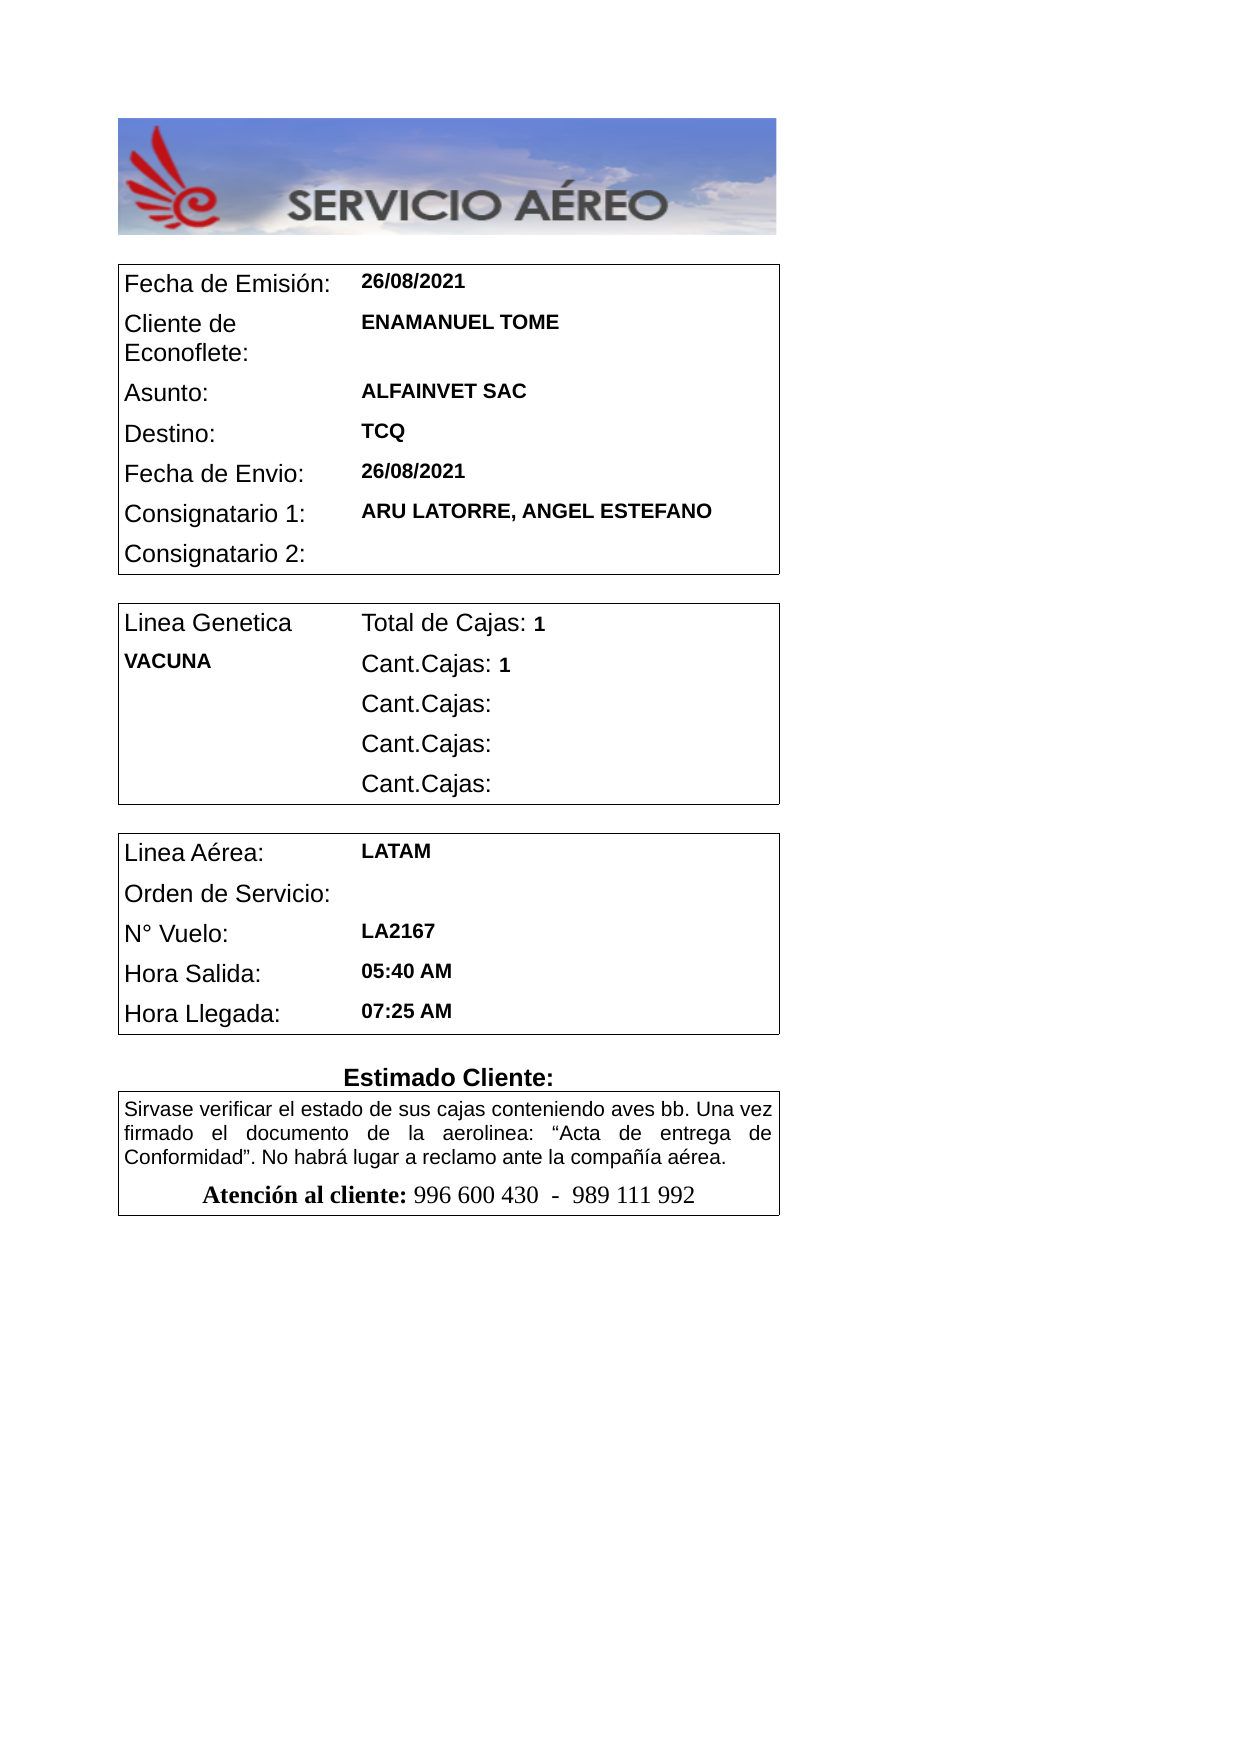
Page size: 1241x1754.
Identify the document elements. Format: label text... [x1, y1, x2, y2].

table_cell VACUNA [119, 643, 356, 683]
table_cell ENAMANUEL TOME [356, 304, 779, 373]
table_cell TCQ [356, 413, 779, 453]
table_cell Consignatario 1: [119, 493, 356, 533]
table_cell 05:40 AM [356, 953, 779, 993]
table_cell [356, 805, 779, 833]
table_cell [118, 805, 356, 833]
table_cell [118, 575, 356, 603]
table_cell Destino: [119, 413, 356, 453]
table_cell Atención al cliente: 996 600 430 - 989 111 992 [119, 1175, 779, 1215]
table_cell Cant.Cajas: [356, 683, 779, 723]
table_cell Consignatario 2: [119, 534, 356, 574]
table_cell Fecha de Envio: [119, 453, 356, 493]
table_cell LA2167 [356, 913, 779, 953]
table_cell Sirvase verificar el estado de sus cajas conteniendo aves bb. Una vez firmado el documento de la aerolinea: “Acta de entrega de Conformidad”. No habrá lugar a reclamo ante la compañía aérea. [119, 1092, 779, 1175]
table_cell [119, 683, 356, 723]
table_cell N° Vuelo: [119, 913, 356, 953]
table_cell Cant.Cajas: 1 [356, 643, 779, 683]
table_header Fecha de Emisión: [119, 265, 356, 304]
table_header 26/08/2021 [356, 265, 779, 304]
table_cell Cliente de Econoflete: [119, 304, 356, 373]
table_cell Hora Salida: [119, 953, 356, 993]
table_cell ARU LATORRE, ANGEL ESTEFANO [356, 493, 779, 533]
table_cell [356, 575, 779, 603]
table_cell [356, 873, 779, 913]
table_cell Linea Aérea: [119, 834, 356, 873]
table_cell Estimado Cliente: [118, 1035, 779, 1091]
table_cell [119, 764, 356, 804]
table_cell Asunto: [119, 373, 356, 413]
picture [118, 118, 777, 235]
table_cell 26/08/2021 [356, 453, 779, 493]
table_cell Cant.Cajas: [356, 764, 779, 804]
table_cell [119, 723, 356, 763]
table_cell Total de Cajas: 1 [356, 604, 779, 643]
table_cell LATAM [356, 834, 779, 873]
table_cell Linea Genetica [119, 604, 356, 643]
table_cell ALFAINVET SAC [356, 373, 779, 413]
table_cell 07:25 AM [356, 994, 779, 1034]
table_cell Cant.Cajas: [356, 723, 779, 763]
table_cell Orden de Servicio: [119, 873, 356, 913]
table_cell Hora Llegada: [119, 994, 356, 1034]
table_cell [356, 534, 779, 574]
